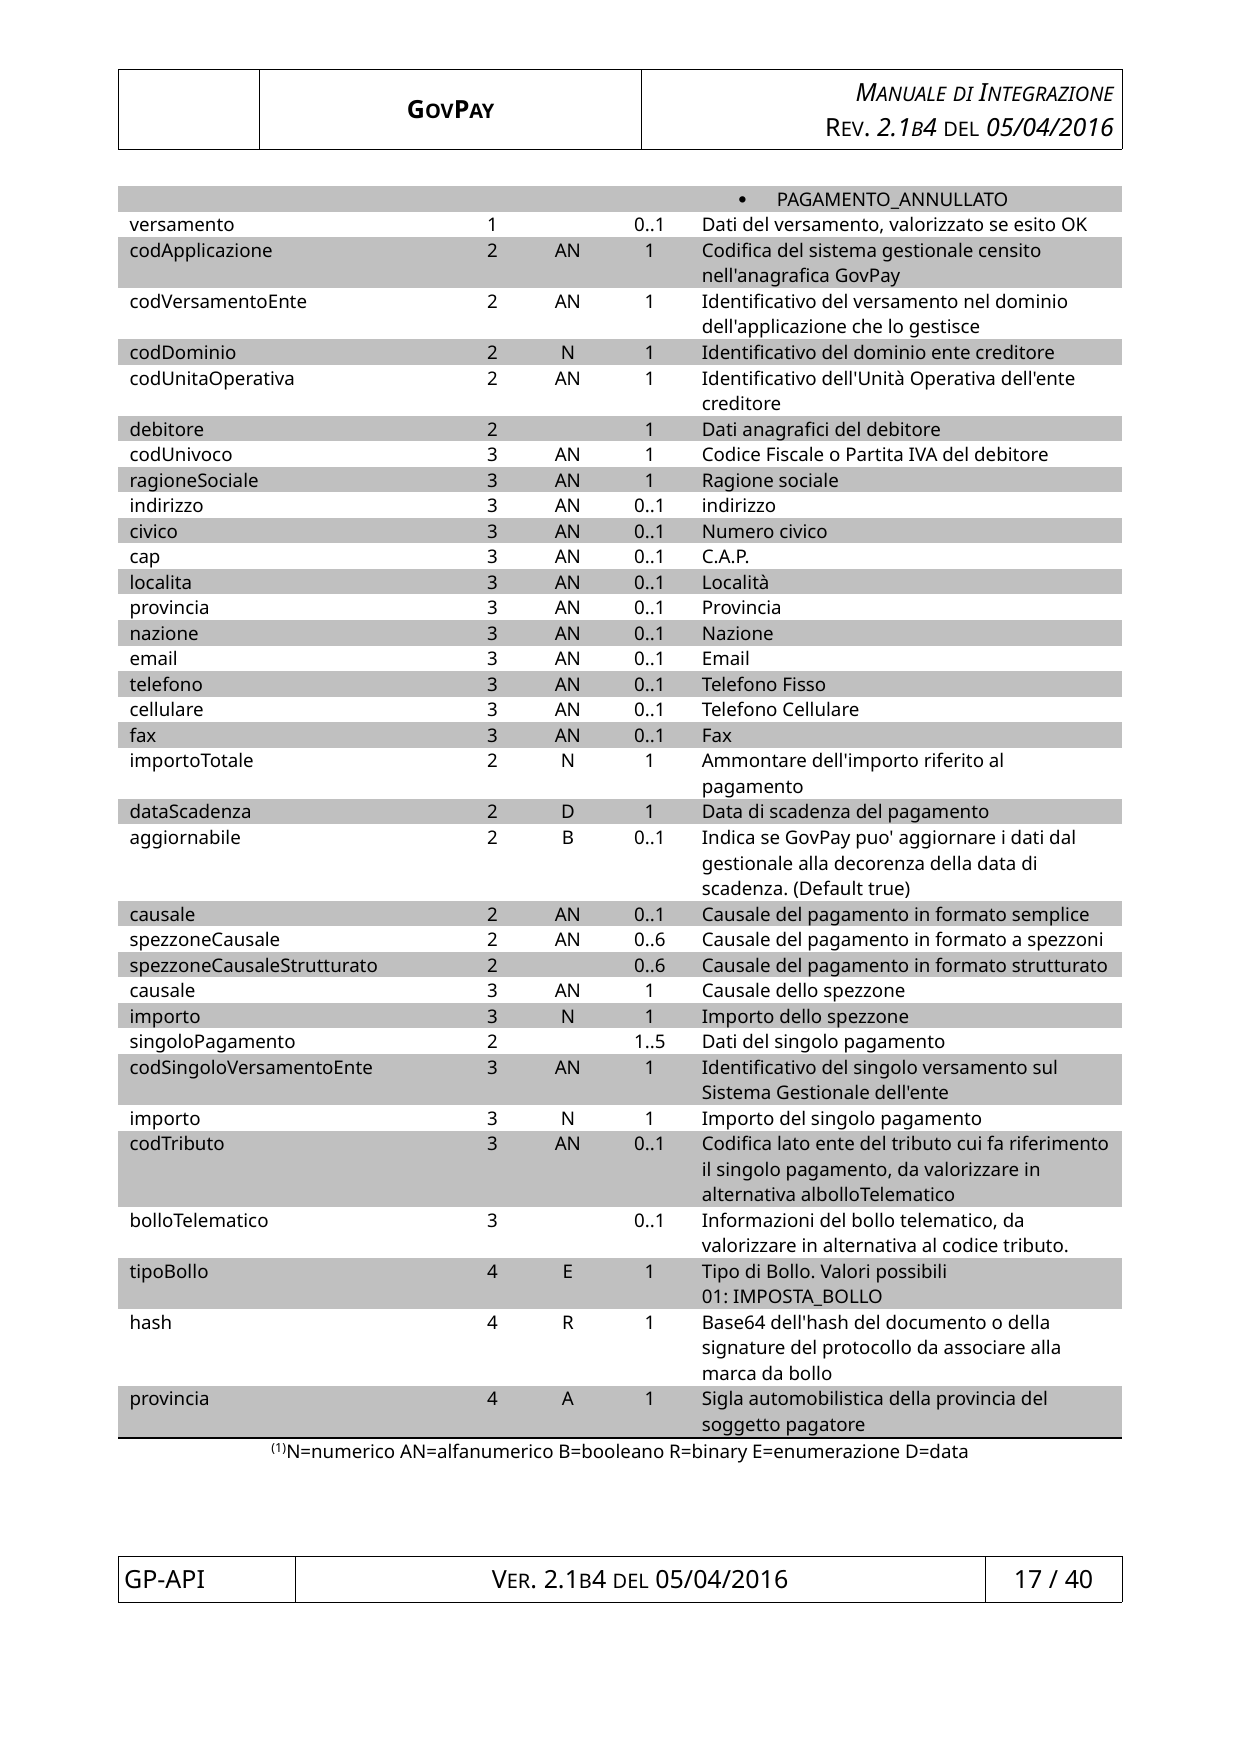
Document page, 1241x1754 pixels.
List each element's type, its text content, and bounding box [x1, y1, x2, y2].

table_cell AN [526, 1131, 609, 1207]
table_cell Telefono Fisso [690, 671, 1122, 697]
table_cell [118, 186, 458, 212]
table_cell 3 [458, 978, 526, 1003]
table_cell 1 [609, 441, 690, 467]
table_cell codUnitaOperativa [118, 365, 458, 416]
table_cell 3 [458, 697, 526, 722]
table_cell Sigla automobilistica della provincia del soggetto pagatore [690, 1386, 1122, 1437]
table_cell 3 [458, 1003, 526, 1028]
table_cell 0..1 [609, 212, 690, 237]
table_cell AN [526, 646, 609, 671]
table_cell Causale del pagamento in formato a spezzoni [690, 926, 1122, 952]
table_cell Ragione sociale [690, 467, 1122, 492]
table_cell 3 [458, 518, 526, 543]
table_cell spezzoneCausaleStrutturato [118, 952, 458, 977]
table_cell cellulare [118, 697, 458, 722]
table_cell 0..1 [609, 544, 690, 569]
table_cell causale [118, 901, 458, 926]
table_cell 3 [458, 1105, 526, 1131]
table_cell 1 [609, 978, 690, 1003]
table_cell 0..1 [609, 518, 690, 543]
table_cell email [118, 646, 458, 671]
table_cell 0..1 [609, 1207, 690, 1258]
table_cell 0..1 [609, 595, 690, 620]
table_cell Identificativo del dominio ente creditore [690, 339, 1122, 365]
table_cell Telefono Cellulare [690, 697, 1122, 722]
table_cell AN [526, 697, 609, 722]
table_cell Esito dell'operazione di verifica: OK PAGAMENTO_SCONOSCIUTO PAGAMENTO_DUPLICATO PAGAMENTO_SCADUTO PAGAMENTO_ANNULLATO [690, 186, 1122, 212]
table_cell AN [526, 544, 609, 569]
table_cell dataScadenza [118, 799, 458, 824]
table_cell Codifica lato ente del tributo cui fa riferimento il singolo pagamento, da valorizzare in alternativa albolloTelematico [690, 1131, 1122, 1207]
table_cell AN [526, 671, 609, 697]
table_cell 4 [458, 1386, 526, 1437]
table_cell 2 [458, 748, 526, 799]
table_cell codApplicazione [118, 237, 458, 288]
table_cell 1 [458, 212, 526, 237]
table_cell AN [526, 467, 609, 492]
table_cell 1 [609, 1054, 690, 1105]
table_cell 1 [609, 288, 690, 339]
table_cell 2 [458, 237, 526, 288]
table_cell 1 [609, 237, 690, 288]
table_cell 1 [609, 365, 690, 416]
table_cell 4 [458, 1309, 526, 1386]
table_cell debitore [118, 416, 458, 441]
table_cell singoloPagamento [118, 1029, 458, 1054]
table_cell 3 [458, 595, 526, 620]
table_cell 0..1 [609, 722, 690, 748]
table_cell AN [526, 518, 609, 543]
table_cell 0..1 [609, 493, 690, 518]
table_cell 1 [609, 799, 690, 824]
table_cell 3 [458, 1131, 526, 1207]
table_cell N [526, 339, 609, 365]
table_cell AN [526, 1054, 609, 1105]
table_cell 1 [609, 467, 690, 492]
text (1)N=numerico AN=alfanumerico B=booleano R=binary E=enumerazione D=data [118, 1439, 1122, 1464]
table_cell 3 [458, 569, 526, 594]
table_cell 2 [458, 416, 526, 441]
table_cell codDominio [118, 339, 458, 365]
table_cell AN [526, 288, 609, 339]
table_cell 3 [458, 493, 526, 518]
table_cell 3 [458, 1054, 526, 1105]
table_cell 2 [458, 339, 526, 365]
table_cell nazione [118, 620, 458, 646]
table_cell versamento [118, 212, 458, 237]
table_cell 1 [609, 339, 690, 365]
table_cell 1 [609, 416, 690, 441]
table_cell N [526, 1105, 609, 1131]
table_cell Identificativo dell'Unità Operativa dell'ente creditore [690, 365, 1122, 416]
table_cell [526, 952, 609, 977]
table_cell Numero civico [690, 518, 1122, 543]
table_cell Identificativo del singolo versamento sul Sistema Gestionale dell'ente [690, 1054, 1122, 1105]
table_cell aggiornabile [118, 824, 458, 901]
table_cell AN [526, 237, 609, 288]
table_cell AN [526, 926, 609, 952]
table_cell [526, 212, 609, 237]
table_cell codSingoloVersamentoEnte [118, 1054, 458, 1105]
table_cell 3 [458, 1207, 526, 1258]
table_cell codTributo [118, 1131, 458, 1207]
table_cell 1..5 [609, 1029, 690, 1054]
table_cell Località [690, 569, 1122, 594]
table_cell N [526, 748, 609, 799]
table_cell A [526, 1386, 609, 1437]
table_cell spezzoneCausale [118, 926, 458, 952]
table_cell Informazioni del bollo telematico, da valorizzare in alternativa al codice tributo. [690, 1207, 1122, 1258]
table_cell [526, 416, 609, 441]
table_cell [526, 1029, 609, 1054]
table_cell provincia [118, 1386, 458, 1437]
table_cell Fax [690, 722, 1122, 748]
table_cell AN [526, 441, 609, 467]
table_cell importoTotale [118, 748, 458, 799]
table_cell C.A.P. [690, 544, 1122, 569]
table_cell 2 [458, 799, 526, 824]
table_cell N [526, 1003, 609, 1028]
table_cell AN [526, 569, 609, 594]
table_cell AN [526, 365, 609, 416]
table_cell 0..1 [609, 901, 690, 926]
table_cell 3 [458, 441, 526, 467]
table_cell importo [118, 1105, 458, 1131]
table_cell Nazione [690, 620, 1122, 646]
table_cell Ammontare dell'importo riferito al pagamento [690, 748, 1122, 799]
table_cell 2 [458, 365, 526, 416]
table_cell 2 [458, 901, 526, 926]
table_cell Dati del versamento, valorizzato se esito OK [690, 212, 1122, 237]
table_cell 1 [609, 1003, 690, 1028]
table_cell telefono [118, 671, 458, 697]
table_cell indirizzo [690, 493, 1122, 518]
table_cell AN [526, 595, 609, 620]
table_cell 3 [458, 544, 526, 569]
table_cell [458, 186, 526, 212]
table_cell 0..1 [609, 569, 690, 594]
table_cell 0..6 [609, 926, 690, 952]
table_cell Importo del singolo pagamento [690, 1105, 1122, 1131]
table_cell 0..1 [609, 824, 690, 901]
table_cell 0..1 [609, 620, 690, 646]
table_cell 3 [458, 671, 526, 697]
table_cell 1 [609, 1105, 690, 1131]
table_cell 2 [458, 288, 526, 339]
table_cell Importo dello spezzone [690, 1003, 1122, 1028]
table_cell 3 [458, 646, 526, 671]
table_cell civico [118, 518, 458, 543]
table_cell cap [118, 544, 458, 569]
table_cell 2 [458, 1029, 526, 1054]
table_cell fax [118, 722, 458, 748]
table_cell Base64 dell'hash del documento o della signature del protocollo da associare alla marca da bollo [690, 1309, 1122, 1386]
table_cell AN [526, 620, 609, 646]
table_cell AN [526, 978, 609, 1003]
table_cell importo [118, 1003, 458, 1028]
table_cell Causale del pagamento in formato semplice [690, 901, 1122, 926]
table_cell Indica se GovPay puo' aggiornare i dati dal gestionale alla decorenza della data di scadenza. (Default true) [690, 824, 1122, 901]
table_cell indirizzo [118, 493, 458, 518]
table_cell 0..1 [609, 1131, 690, 1207]
table_cell 0..1 [609, 671, 690, 697]
table_cell 0..1 [609, 646, 690, 671]
table_cell Causale dello spezzone [690, 978, 1122, 1003]
table_cell 4 [458, 1258, 526, 1309]
table_cell Codifica del sistema gestionale censito nell'anagrafica GovPay [690, 237, 1122, 288]
table_cell 3 [458, 722, 526, 748]
table_cell 1 [609, 748, 690, 799]
table_cell Dati del singolo pagamento [690, 1029, 1122, 1054]
table_cell provincia [118, 595, 458, 620]
table_cell [526, 1207, 609, 1258]
table_cell D [526, 799, 609, 824]
table_cell codUnivoco [118, 441, 458, 467]
table_cell AN [526, 722, 609, 748]
table_cell Identificativo del versamento nel dominio dell'applicazione che lo gestisce [690, 288, 1122, 339]
table_cell AN [526, 901, 609, 926]
table_cell 2 [458, 952, 526, 977]
table_cell tipoBollo [118, 1258, 458, 1309]
table_cell 2 [458, 926, 526, 952]
table_cell bolloTelematico [118, 1207, 458, 1258]
table_cell Provincia [690, 595, 1122, 620]
table_cell 0..6 [609, 952, 690, 977]
table_cell 1 [609, 1309, 690, 1386]
table_cell B [526, 824, 609, 901]
table_cell 1 [609, 1258, 690, 1309]
table_cell Dati anagrafici del debitore [690, 416, 1122, 441]
table_cell 1 [609, 1386, 690, 1437]
table_cell E [526, 1258, 609, 1309]
table_cell codVersamentoEnte [118, 288, 458, 339]
table_cell AN [526, 493, 609, 518]
table_cell Data di scadenza del pagamento [690, 799, 1122, 824]
table_cell causale [118, 978, 458, 1003]
table_cell localita [118, 569, 458, 594]
table_cell 0..1 [609, 697, 690, 722]
table_cell R [526, 1309, 609, 1386]
table_cell Tipo di Bollo. Valori possibili 01: IMPOSTA_BOLLO [690, 1258, 1122, 1309]
table_cell hash [118, 1309, 458, 1386]
table_cell [609, 186, 690, 212]
table_cell Causale del pagamento in formato strutturato [690, 952, 1122, 977]
table_cell Codice Fiscale o Partita IVA del debitore [690, 441, 1122, 467]
table_cell [526, 186, 609, 212]
table_cell 3 [458, 467, 526, 492]
table_cell 3 [458, 620, 526, 646]
table_cell ragioneSociale [118, 467, 458, 492]
table_cell 2 [458, 824, 526, 901]
table_cell Email [690, 646, 1122, 671]
